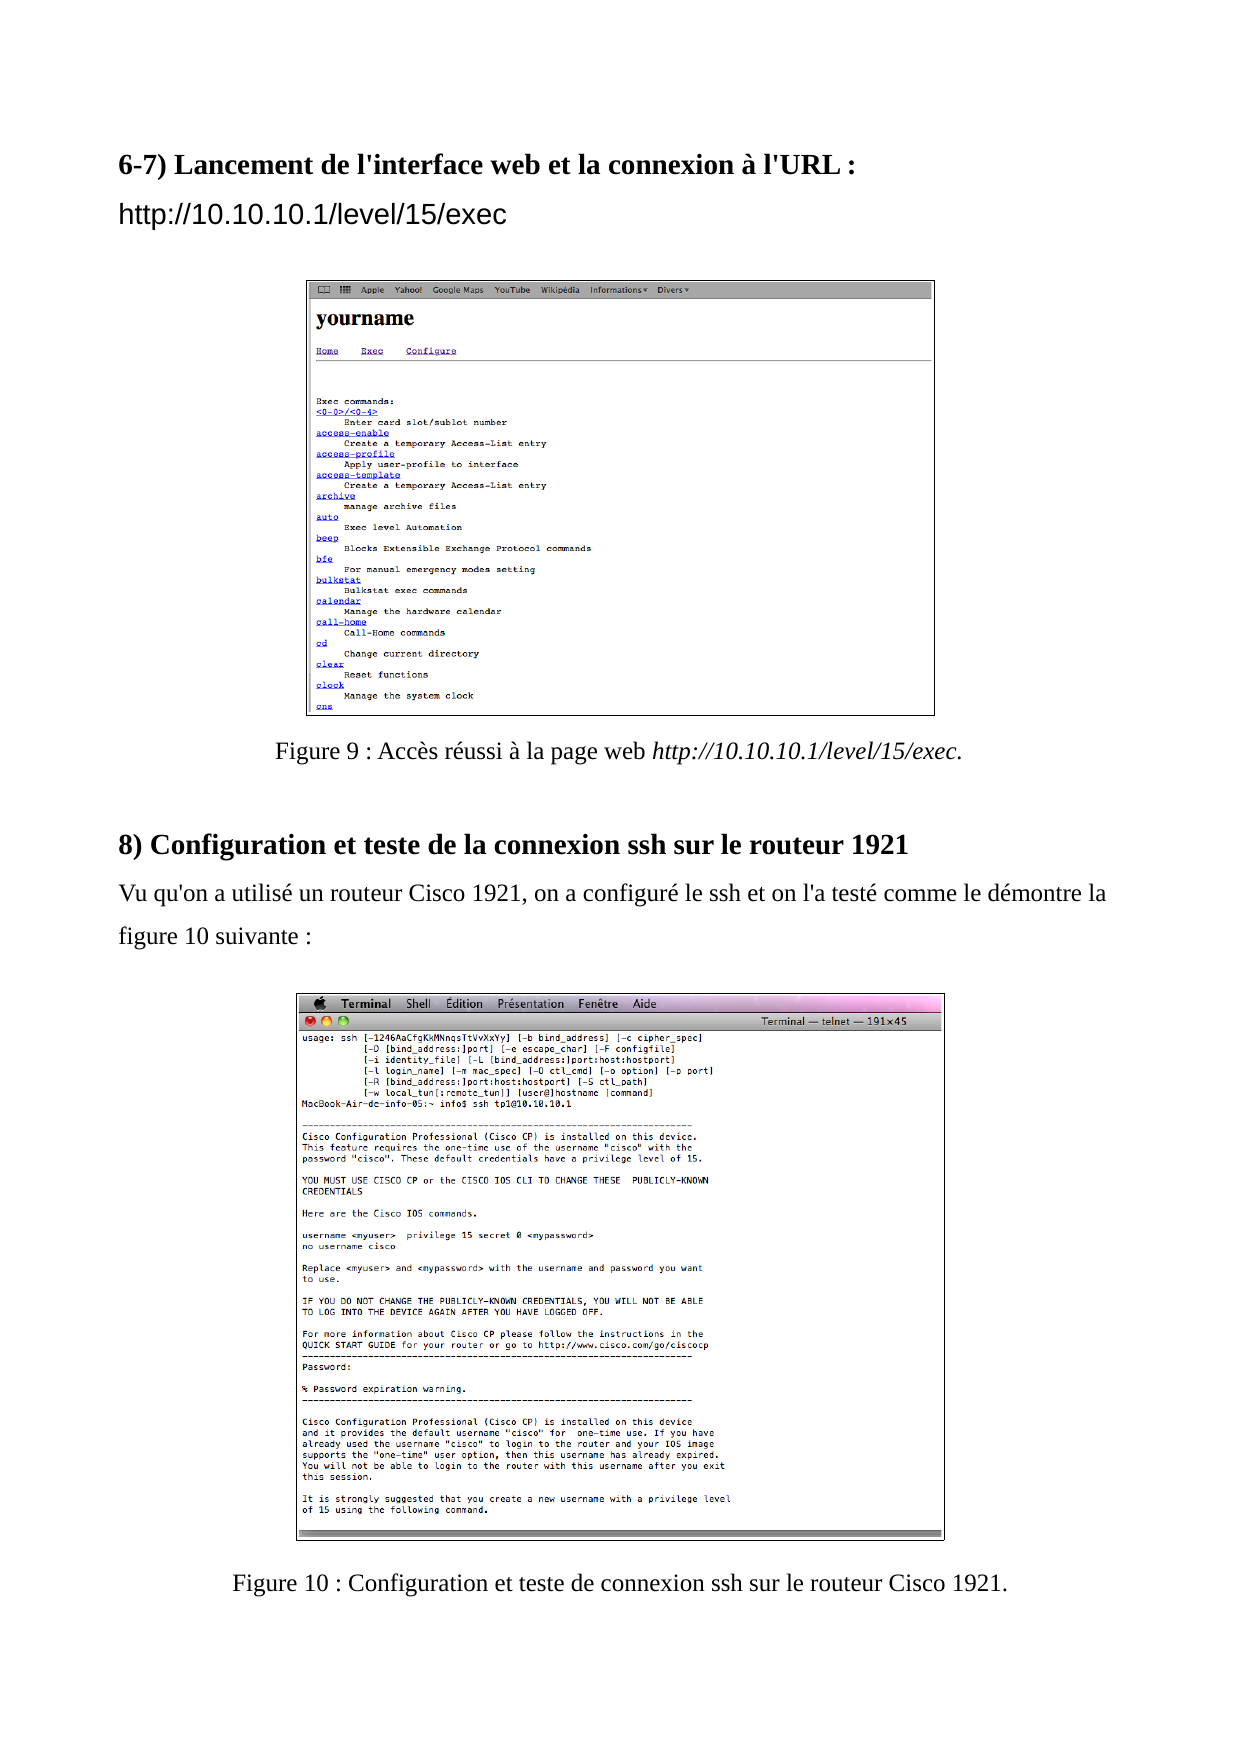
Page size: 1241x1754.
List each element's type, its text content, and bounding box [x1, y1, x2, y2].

text 8) Configuration et teste de la connexion ssh sur le routeur 1921 [118, 827, 1122, 861]
text 6-7) Lancement de l'interface web et la connexion à l'URL : http://10.10.10.1/level/15/exec [118, 147, 1122, 231]
text Figure 10 : Configuration et teste de connexion ssh sur le routeur Cisco 1921. [118, 1568, 1122, 1596]
text Vu qu'on a utilisé un routeur Cisco 1921, on a configuré le ssh et on l'a testé comme le démontre la figure 10 suivante : [118, 878, 1122, 949]
text Figure 9 : Accès réussi à la page web http://10.10.10.1/level/15/exec. [118, 736, 1122, 765]
